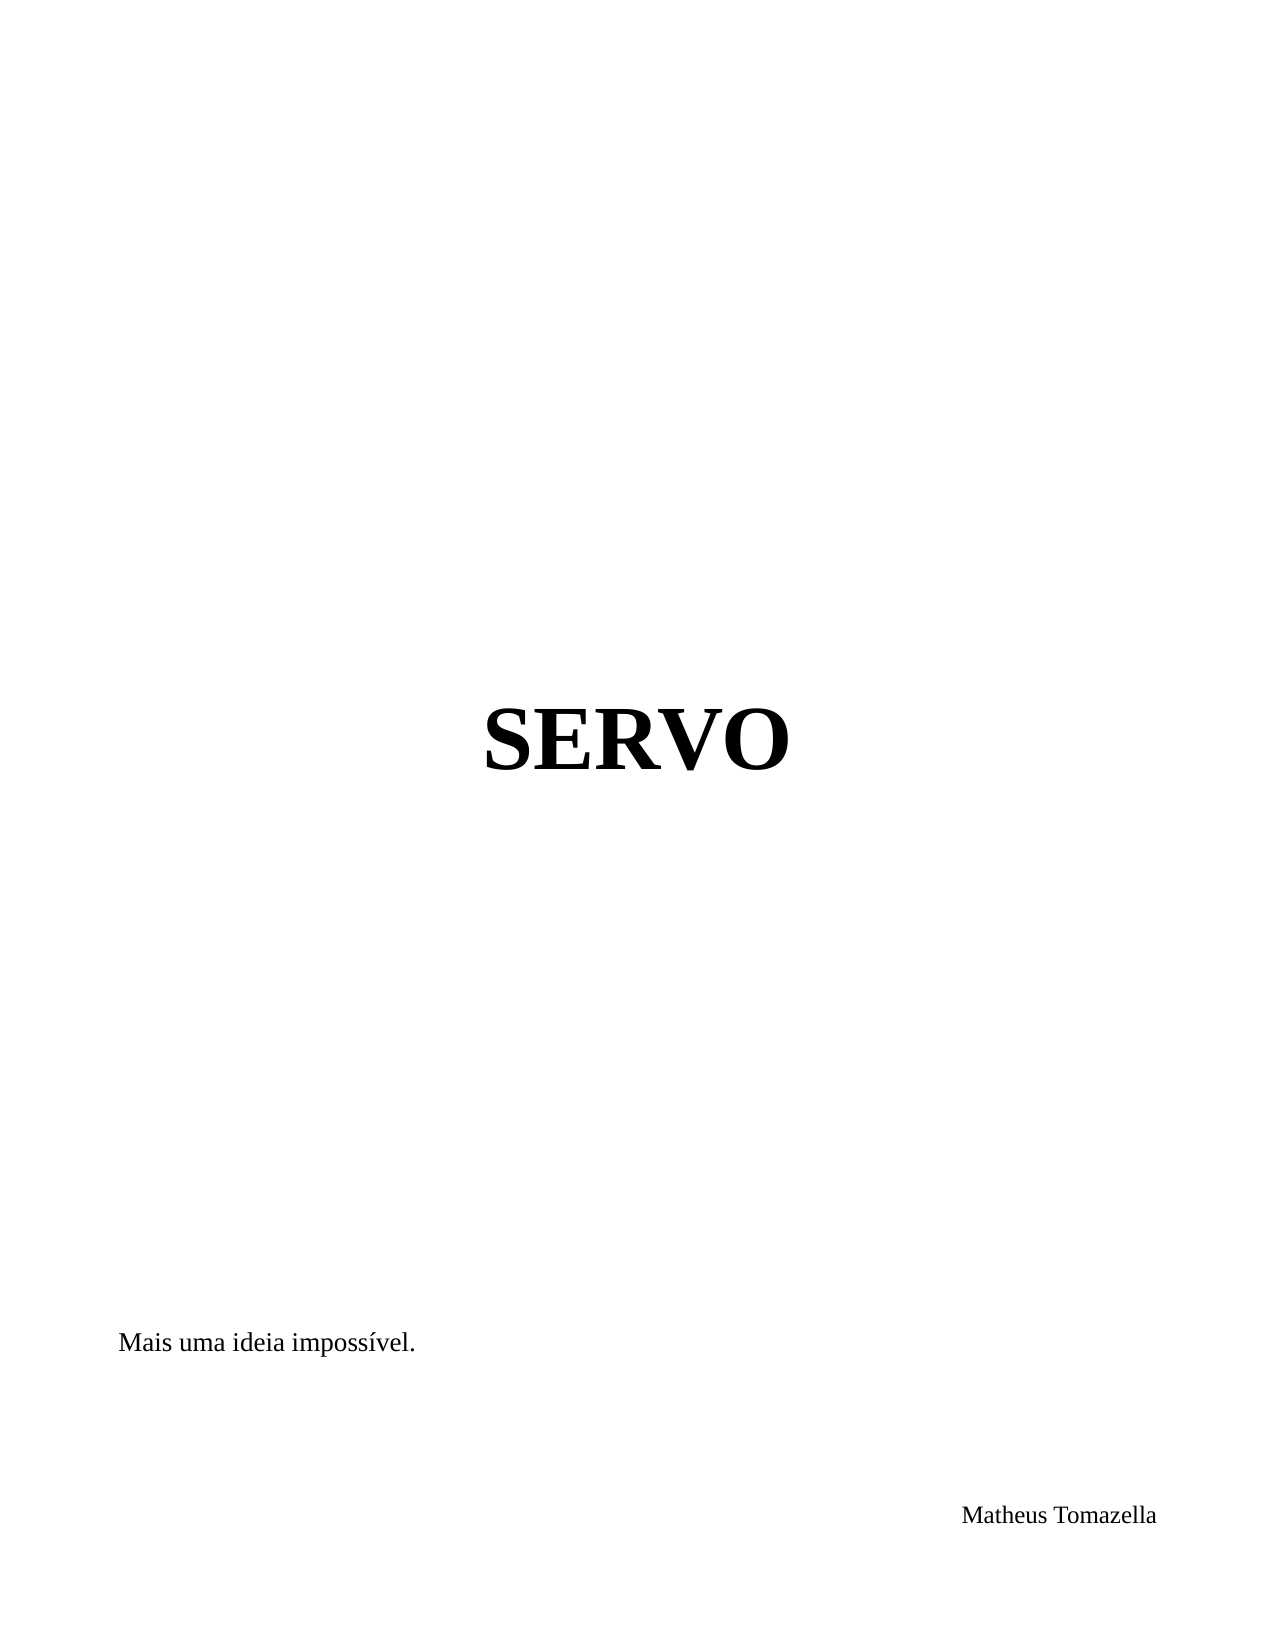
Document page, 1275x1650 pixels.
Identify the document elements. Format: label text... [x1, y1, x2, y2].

text SERVO [118, 683, 1157, 789]
text Matheus Tomazella [118, 1501, 1157, 1529]
text Mais uma ideia impossível. [118, 1326, 1157, 1357]
